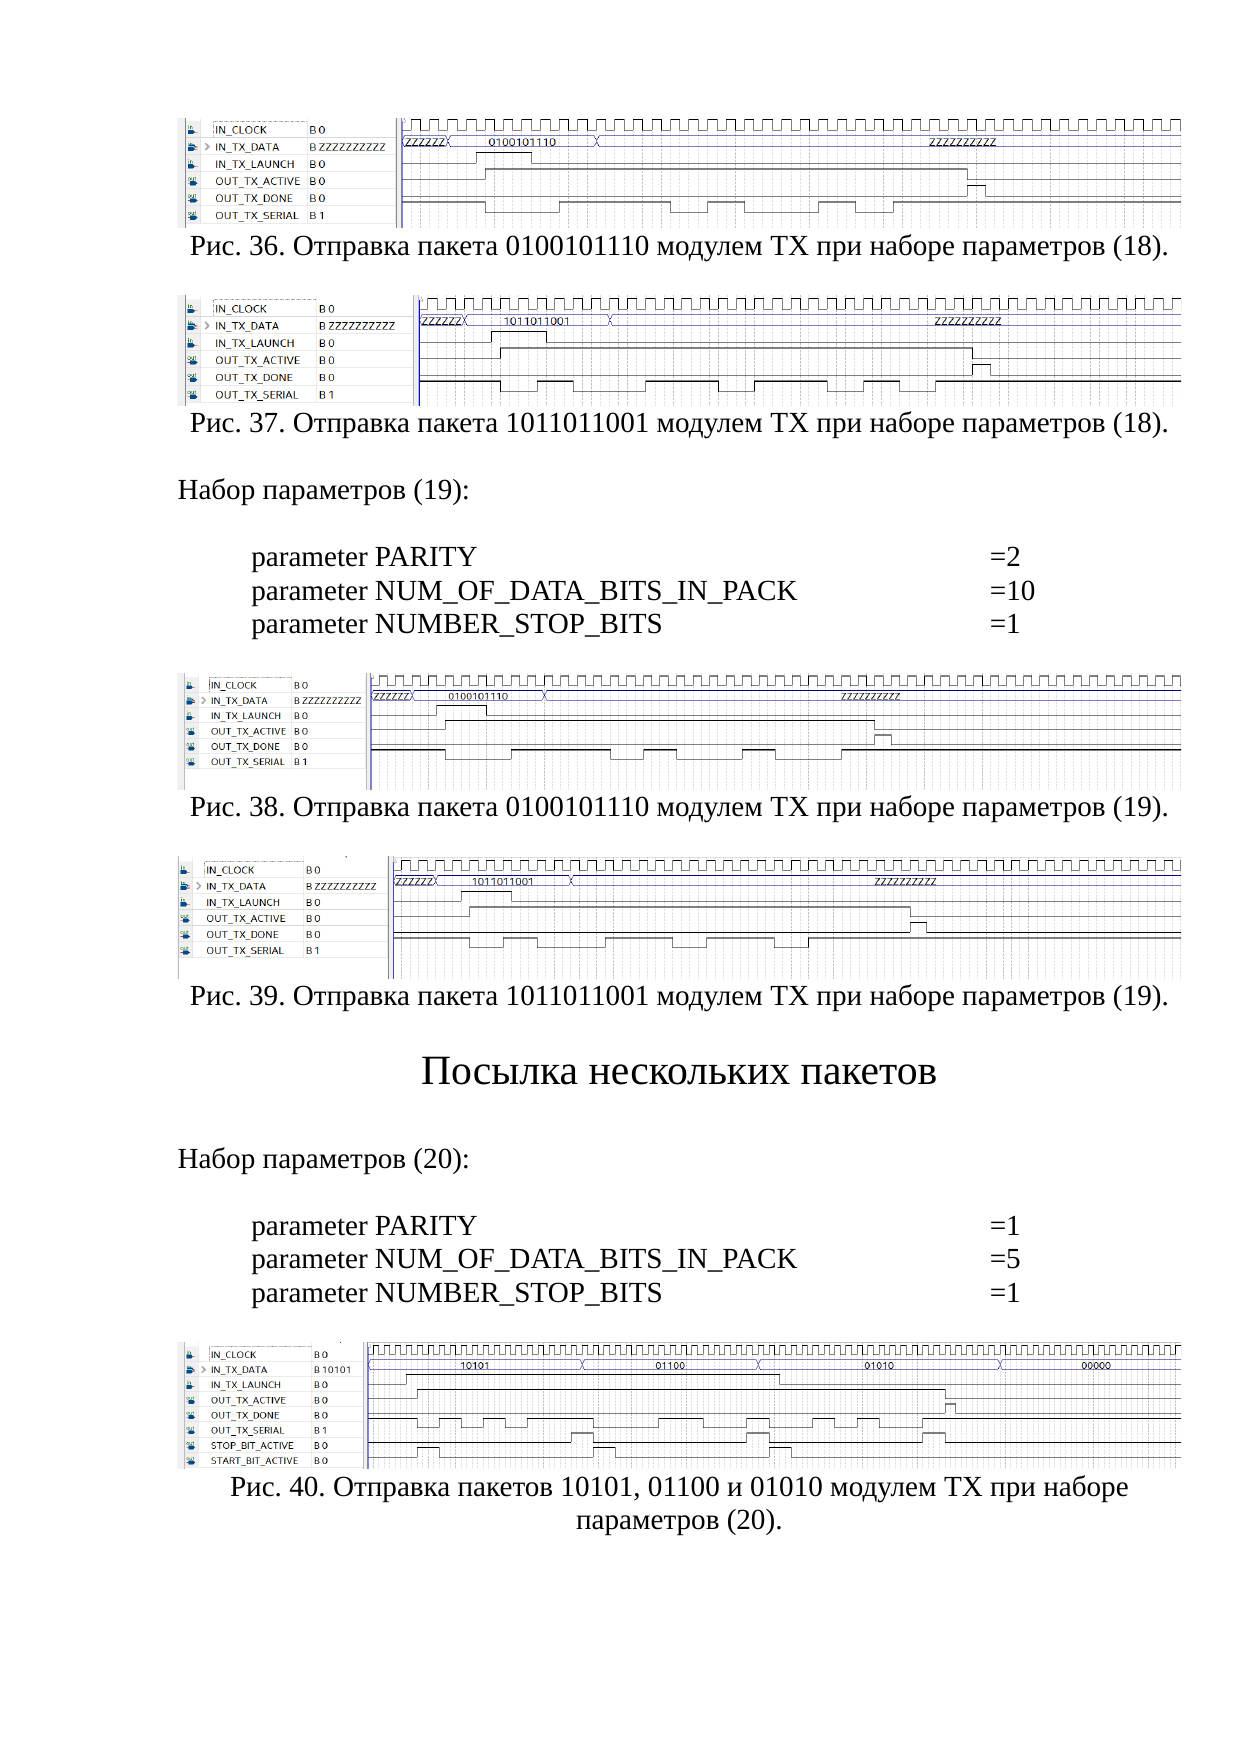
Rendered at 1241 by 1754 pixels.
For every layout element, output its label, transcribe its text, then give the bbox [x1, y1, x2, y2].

picture [177, 673, 1182, 790]
text Рис. 40. Отправка пакетов 10101, 01100 и 01010 модулем TX при наборе параметров (20). [177, 1469, 1181, 1536]
text Рис. 38. Отправка пакета 0100101110 модулем TX при наборе параметров (19). [177, 790, 1181, 823]
text Рис. 36. Отправка пакета 0100101110 модулем TX при наборе параметров (18). [177, 228, 1181, 262]
text parameter NUMBER_STOP_BITS =1 [177, 1275, 1181, 1309]
text parameter NUMBER_STOP_BITS =1 [177, 607, 1181, 640]
text Набор параметров (20): [177, 1141, 1181, 1174]
text parameter PARITY =1 [177, 1208, 1181, 1242]
text Рис. 39. Отправка пакета 1011011001 модулем TX при наборе параметров (19). [177, 979, 1181, 1012]
text parameter NUM_OF_DATA_BITS_IN_PACK =5 [177, 1242, 1181, 1275]
picture [177, 118, 1182, 228]
picture [177, 295, 1182, 406]
text parameter NUM_OF_DATA_BITS_IN_PACK =10 [177, 573, 1181, 607]
text parameter PARITY =2 [177, 539, 1181, 573]
picture [177, 1342, 1182, 1469]
text Посылка нескольких пакетов [177, 1045, 1181, 1093]
text Набор параметров (19): [177, 472, 1181, 506]
text Рис. 37. Отправка пакета 1011011001 модулем TX при наборе параметров (18). [177, 406, 1181, 439]
picture [177, 856, 1182, 979]
